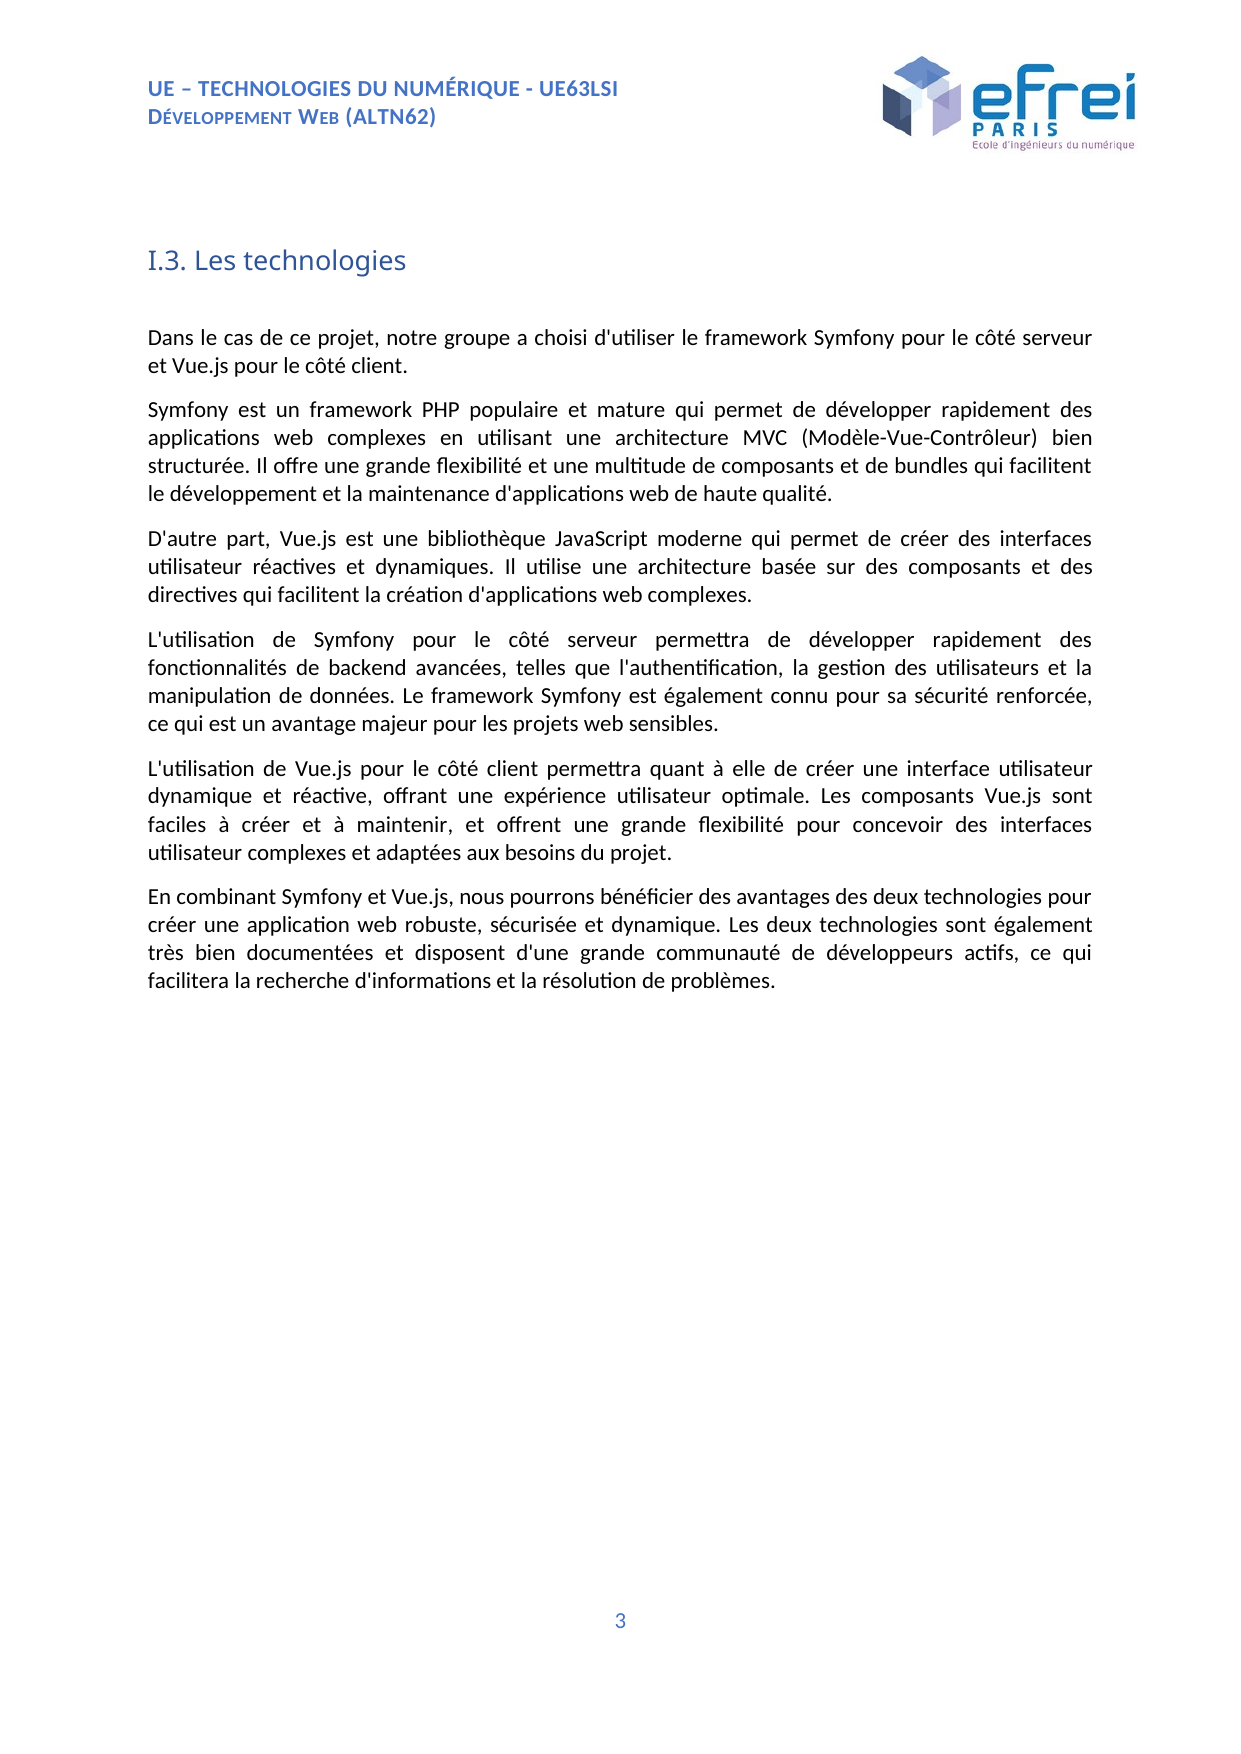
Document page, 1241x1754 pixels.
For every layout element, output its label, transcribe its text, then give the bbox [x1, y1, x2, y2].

text D'autre part, Vue.js est une bibliothèque JavaScript moderne qui permet de créer des interfaces utilisateur réactives et dynamiques. Il utilise une architecture basée sur des composants et des directives qui facilitent la création d'applications web complexes. [148, 524, 1093, 608]
text L'utilisation de Symfony pour le côté serveur permettra de développer rapidement des fonctionnalités de backend avancées, telles que l'authentification, la gestion des utilisateurs et la manipulation de données. Le framework Symfony est également connu pour sa sécurité renforcée, ce qui est un avantage majeur pour les projets web sensibles. [148, 625, 1093, 737]
subtitle I.3. Les technologies [148, 241, 1093, 278]
text Dans le cas de ce projet, notre groupe a choisi d'utiliser le framework Symfony pour le côté serveur et Vue.js pour le côté client. [148, 323, 1093, 379]
text En combinant Symfony et Vue.js, nous pourrons bénéficier des avantages des deux technologies pour créer une application web robuste, sécurisée et dynamique. Les deux technologies sont également très bien documentées et disposent d'une grande communauté de développeurs actifs, ce qui facilitera la recherche d'informations et la résolution de problèmes. [148, 882, 1093, 994]
text Symfony est un framework PHP populaire et mature qui permet de développer rapidement des applications web complexes en utilisant une architecture MVC (Modèle-Vue-Contrôleur) bien structurée. Il offre une grande flexibilité et une multitude de composants et de bundles qui facilitent le développement et la maintenance d'applications web de haute qualité. [148, 395, 1093, 507]
text L'utilisation de Vue.js pour le côté client permettra quant à elle de créer une interface utilisateur dynamique et réactive, offrant une expérience utilisateur optimale. Les composants Vue.js sont faciles à créer et à maintenir, et offrent une grande flexibilité pour concevoir des interfaces utilisateur complexes et adaptées aux besoins du projet. [148, 754, 1093, 866]
